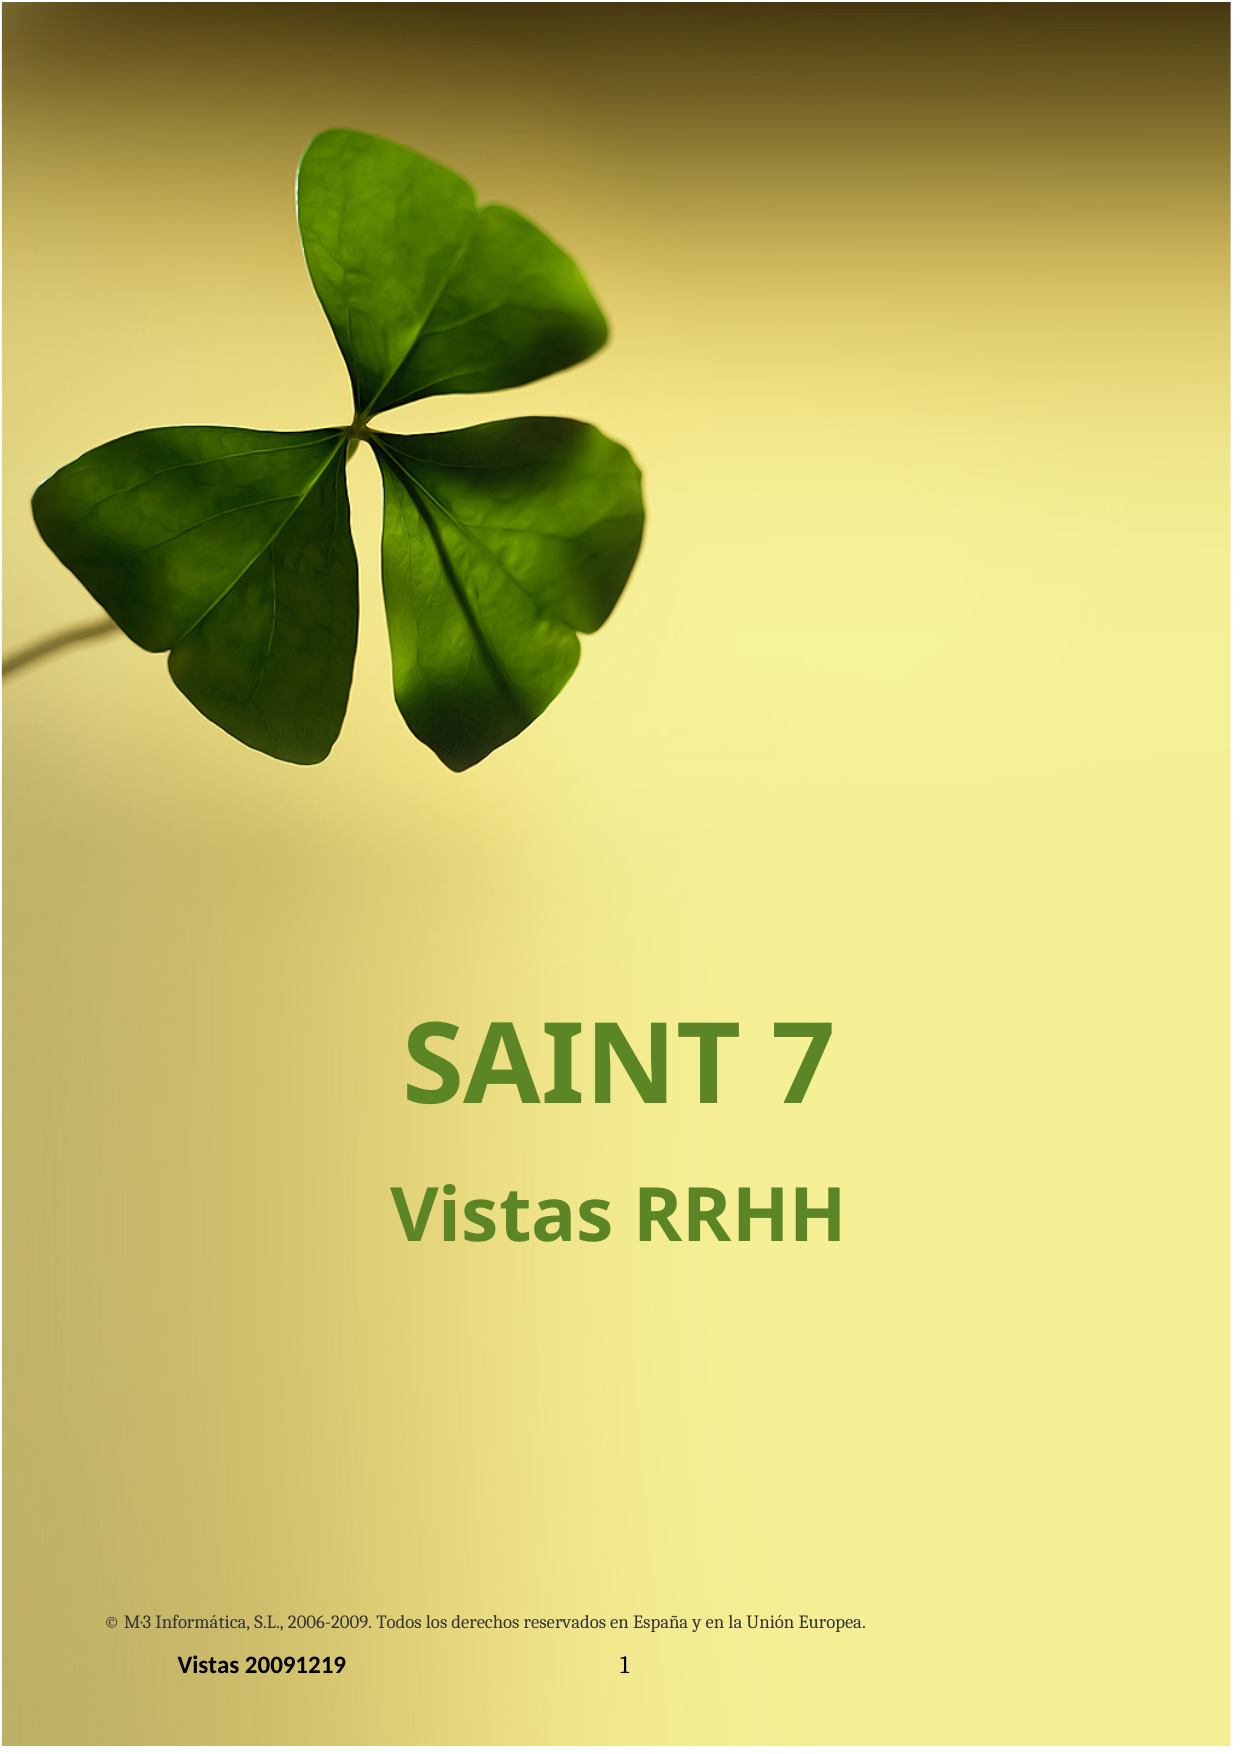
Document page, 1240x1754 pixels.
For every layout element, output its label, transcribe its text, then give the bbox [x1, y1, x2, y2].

picture [1, 2, 1238, 1753]
title SAINT 7 [95, 983, 1142, 1136]
text Vistas RRHH [95, 1161, 1142, 1263]
text © M·3 Informática, S.L., 2006-2009. Todos los derechos reservados en España y en la Unión Europea. [104, 1612, 1113, 1633]
